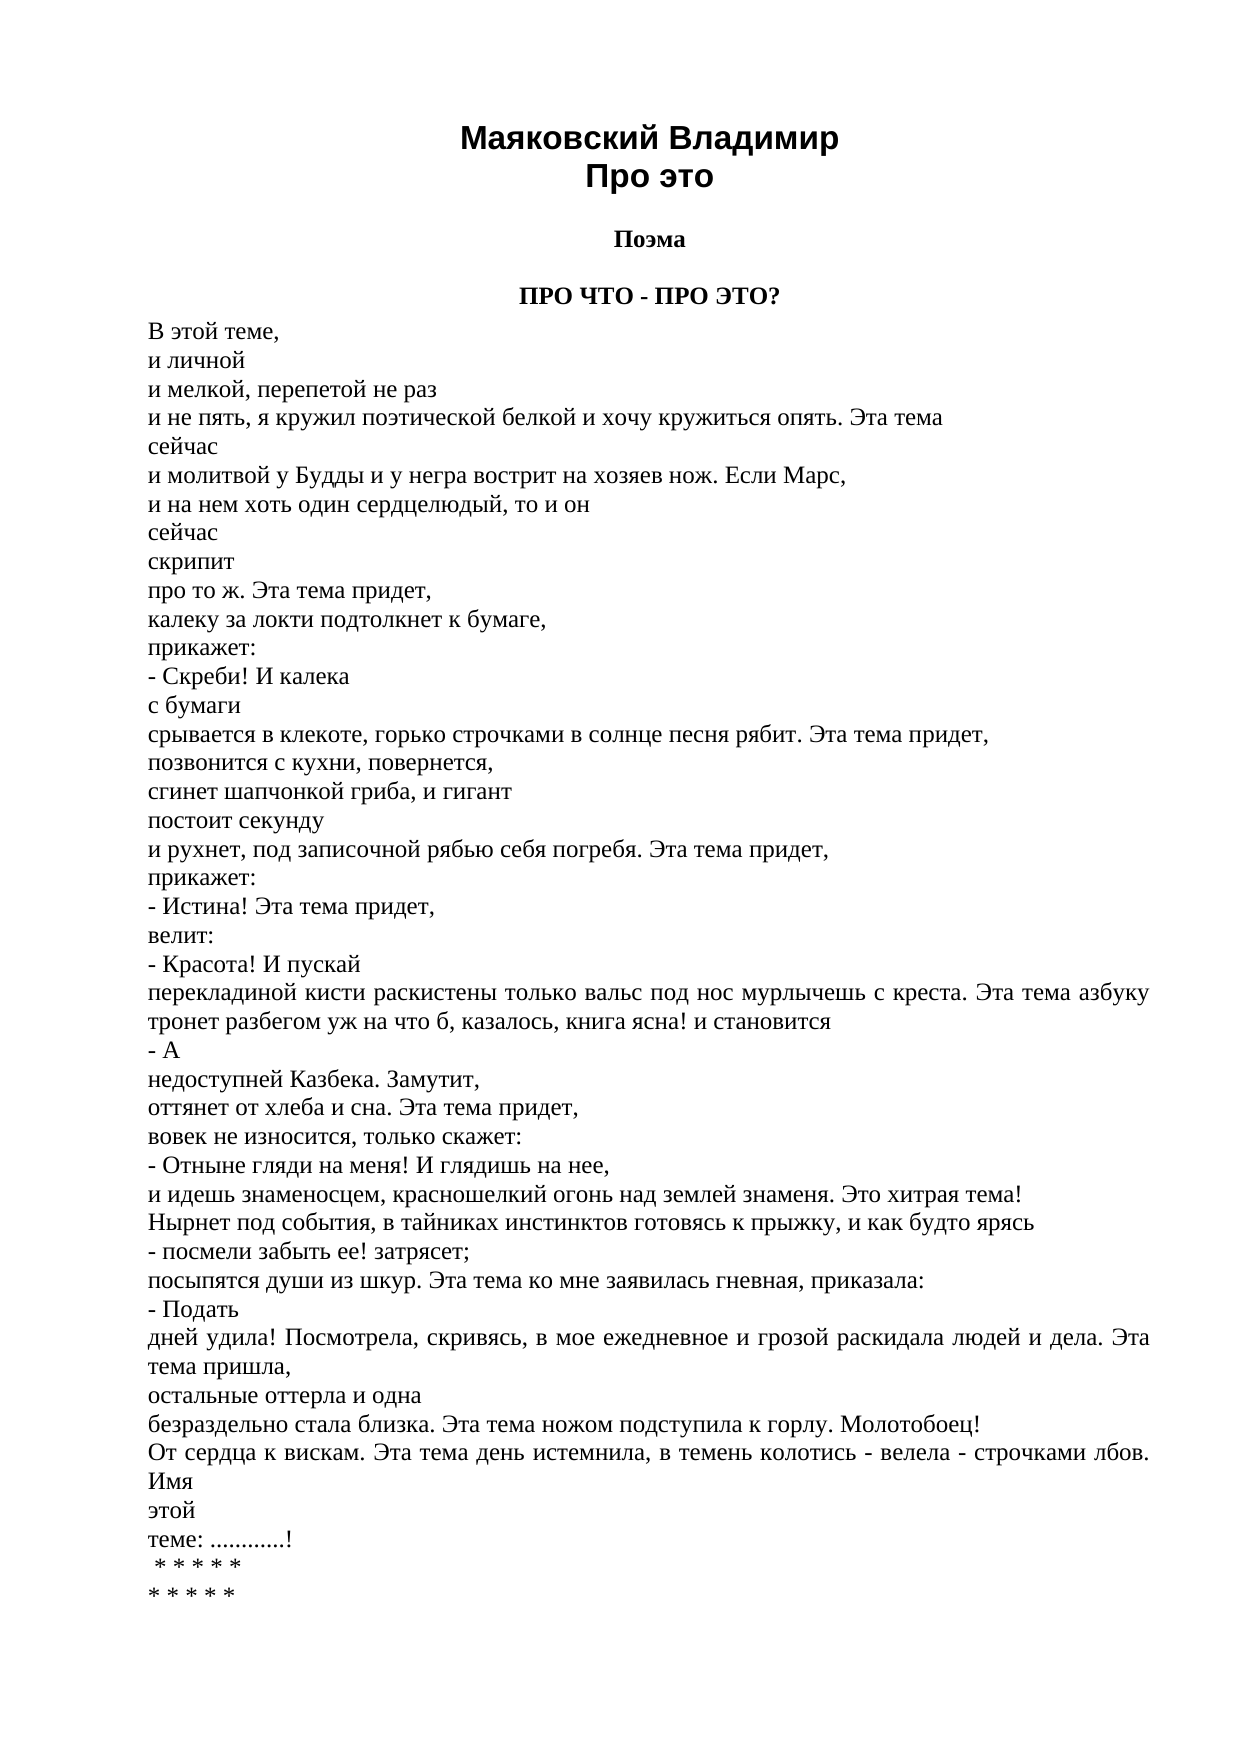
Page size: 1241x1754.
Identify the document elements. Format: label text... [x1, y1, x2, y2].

text и личной [148, 345, 1152, 374]
text Нырнет под события, в тайниках инстинктов готовясь к прыжку, и как будто ярясь [148, 1207, 1152, 1236]
text перекладиной кисти раскистены только вальс под нос мурлычешь с креста. Эта тема азбуку тронет разбегом уж на что б, казалось, книга ясна! и становится [148, 977, 1152, 1035]
text велит: [148, 920, 1152, 949]
text про то ж. Эта тема придет, [148, 575, 1152, 604]
text и молитвой у Будды и у негра вострит на хозяев нож. Если Марс, [148, 460, 1152, 489]
text оттянет от хлеба и сна. Эта тема придет, [148, 1092, 1152, 1121]
text сгинет шапчонкой гриба, и гигант [148, 776, 1152, 805]
text этой [148, 1495, 1152, 1524]
text недоступней Казбека. Замутит, [148, 1064, 1152, 1092]
text прикажет: [148, 862, 1152, 891]
text - Истина! Эта тема придет, [148, 891, 1152, 920]
text позвонится с кухни, повернется, [148, 747, 1152, 776]
text дней удила! Посмотрела, скривясь, в мое ежедневное и грозой раскидала людей и дела. Эта тема пришла, [148, 1322, 1152, 1380]
text Поэма [148, 224, 1152, 252]
text - Подать [148, 1294, 1152, 1322]
text ПРО ЧТО - ПРО ЭТО? [148, 281, 1152, 310]
text В этой теме, [148, 316, 1152, 345]
text сейчас [148, 517, 1152, 546]
text прикажет: [148, 632, 1152, 661]
text остальные оттерла и одна [148, 1380, 1152, 1409]
text вовек не износится, только скажет: [148, 1121, 1152, 1150]
text - посмели забыть ee! затрясет; [148, 1236, 1152, 1265]
text - А [148, 1035, 1152, 1064]
text посыпятся души из шкур. Эта тема ко мне заявилась гневная, приказала: [148, 1265, 1152, 1294]
text безраздельно стала близка. Эта тема ножом подступила к горлу. Молотобоец! [148, 1409, 1152, 1437]
subtitle Про это [148, 157, 1152, 195]
text постоит секунду [148, 805, 1152, 834]
text * * * * * [148, 1552, 1152, 1581]
text и на нем хоть один сердцелюдый, то и он [148, 489, 1152, 517]
text срывается в клекоте, горько строчками в солнце песня рябит. Эта тема придет, [148, 719, 1152, 747]
text и рухнет, под записочной рябью себя погребя. Эта тема придет, [148, 834, 1152, 862]
text калеку за локти подтолкнет к бумаге, [148, 604, 1152, 632]
text - Отныне гляди на меня! И глядишь на нее, [148, 1150, 1152, 1179]
text сейчас [148, 431, 1152, 460]
text От сердца к вискам. Эта тема день истемнила, в темень колотись - велела - строчками лбов. Имя [148, 1437, 1152, 1495]
text - Скреби! И калека [148, 661, 1152, 690]
text скрипит [148, 546, 1152, 575]
subtitle Маяковский Владимир [148, 118, 1152, 157]
text и не пять, я кружил поэтической белкой и хочу кружиться опять. Эта тема [148, 402, 1152, 431]
text с бумаги [148, 690, 1152, 719]
text - Красота! И пускай [148, 949, 1152, 977]
text и идешь знаменосцем, красношелкий огонь над землей знаменя. Это хитрая тема! [148, 1179, 1152, 1207]
text * * * * * [148, 1581, 1152, 1610]
text и мелкой, перепетой не раз [148, 374, 1152, 402]
text теме: ............! [148, 1524, 1152, 1552]
